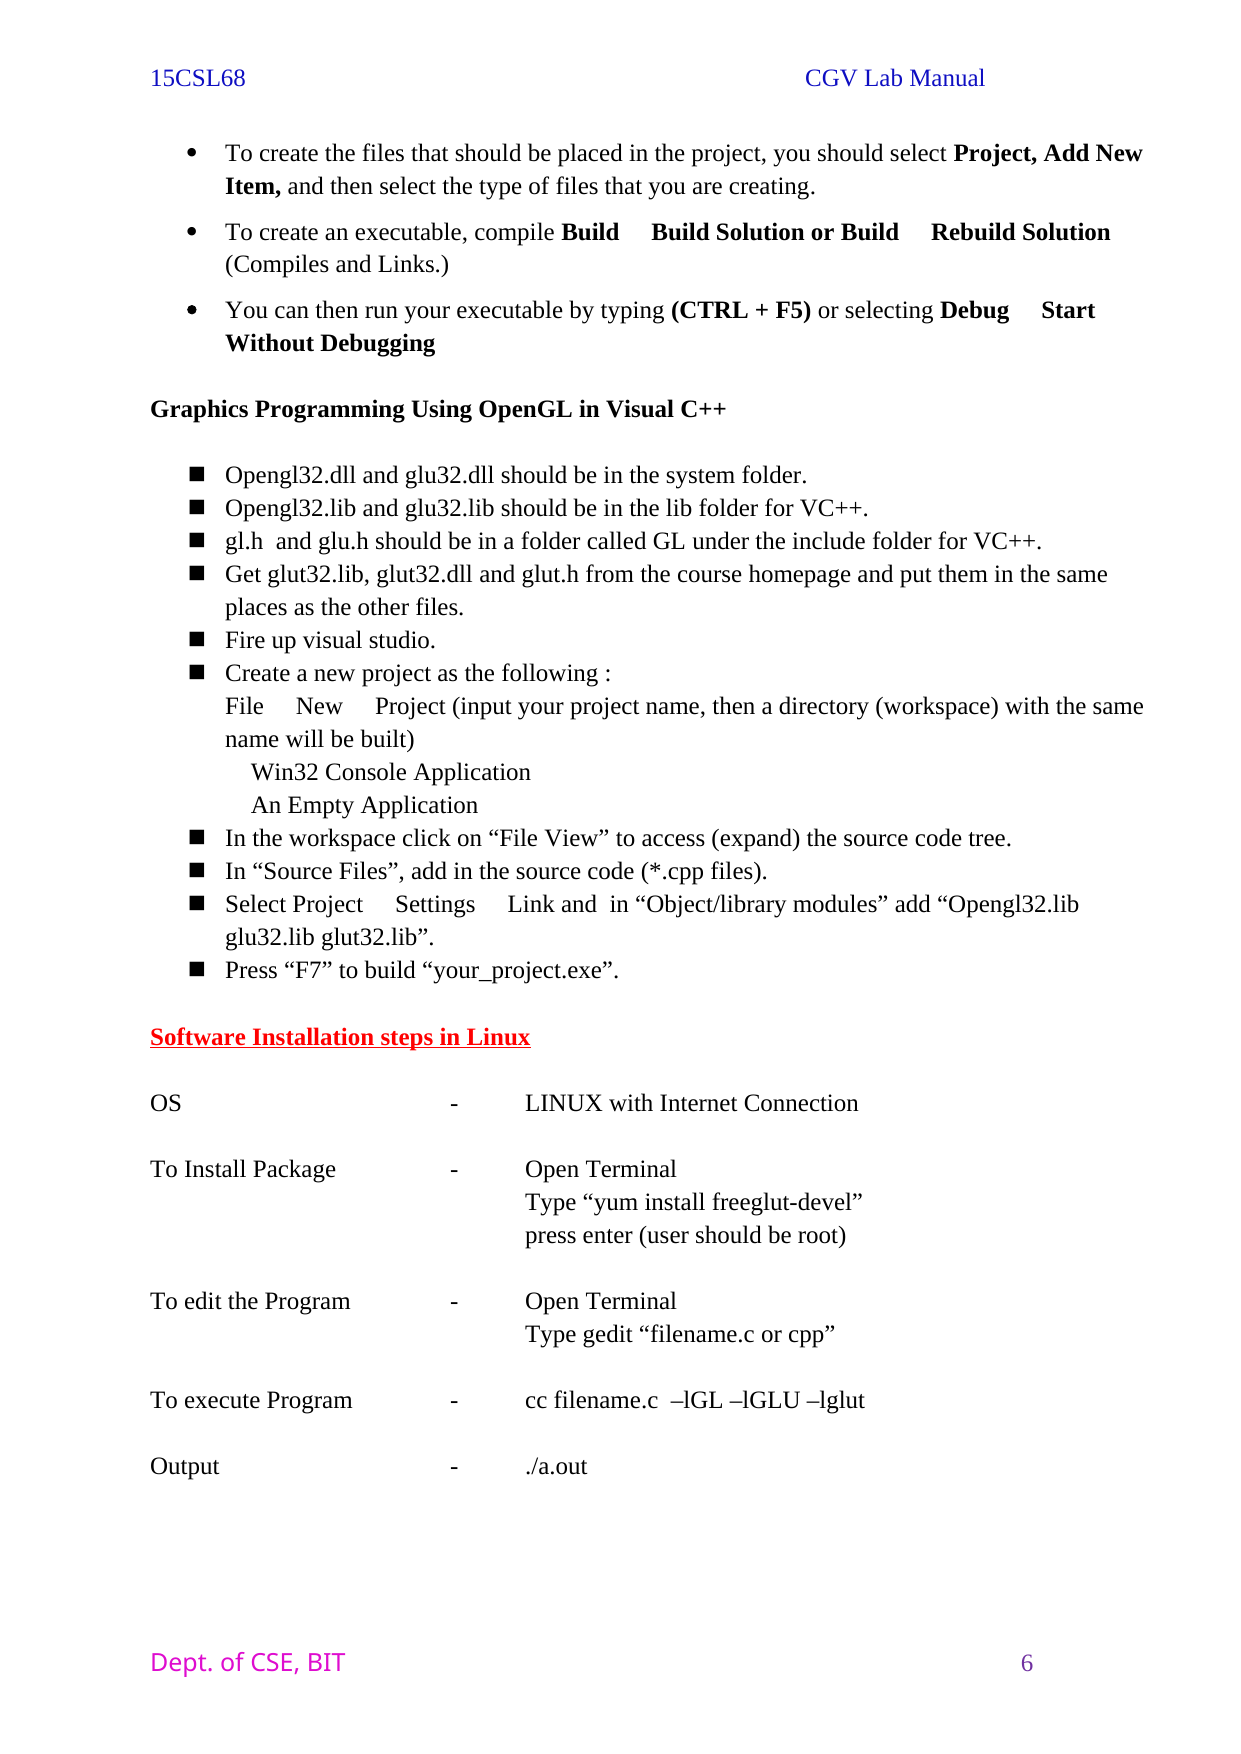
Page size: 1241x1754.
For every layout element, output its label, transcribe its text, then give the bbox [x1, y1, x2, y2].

text To Install Package - Open Terminal [150, 1154, 1165, 1182]
text OS - LINUX with Internet Connection [150, 1088, 1165, 1116]
text Software Installation steps in Linux [150, 1022, 1165, 1050]
list gl.h and glu.h should be in a folder called GL under the include folder for VC++. [187, 526, 1165, 555]
list To create an executable, compile Build  Build Solution or Build  Rebuild Solution (Compiles and Links.) [187, 217, 1165, 278]
list Opengl32.dll and glu32.dll should be in the system folder. [187, 460, 1165, 489]
list Opengl32.lib and glu32.lib should be in the lib folder for VC++. [187, 493, 1165, 522]
text Output - ./a.out [150, 1451, 1165, 1479]
list Create a new project as the following : File  New  Project (input your project name, then a directory (workspace) with the same name will be built)  Win32 Console Application  An Empty Application [187, 658, 1165, 819]
list To create the files that should be placed in the project, you should select Project, Add New Item, and then select the type of files that you are creating. [187, 138, 1165, 200]
list Get glut32.lib, glut32.dll and glut.h from the course homepage and put them in the same places as the other files. [187, 559, 1165, 621]
text Graphics Programming Using OpenGL in Visual C++ [150, 394, 1165, 423]
list In “Source Files”, add in the source code (*.cpp files). [187, 856, 1165, 885]
text Type gedit “filename.c or cpp” [150, 1319, 1165, 1347]
text To edit the Program - Open Terminal [150, 1286, 1165, 1314]
list Fire up visual studio. [187, 625, 1165, 654]
list Press “F7” to build “your_project.exe”. [187, 956, 1165, 984]
list In the workspace click on “File View” to access (expand) the source code tree. [187, 823, 1165, 852]
list Select Project  Settings  Link and in “Object/library modules” add “Opengl32.lib glu32.lib glut32.lib”. [187, 889, 1165, 951]
list You can then run your executable by typing (CTRL + F5) or selecting Debug  Start Without Debugging [187, 295, 1165, 357]
text To execute Program - cc filename.c –lGL –lGLU –lglut [150, 1385, 1165, 1413]
text Type “yum install freeglut-devel” press enter (user should be root) [150, 1187, 1165, 1248]
